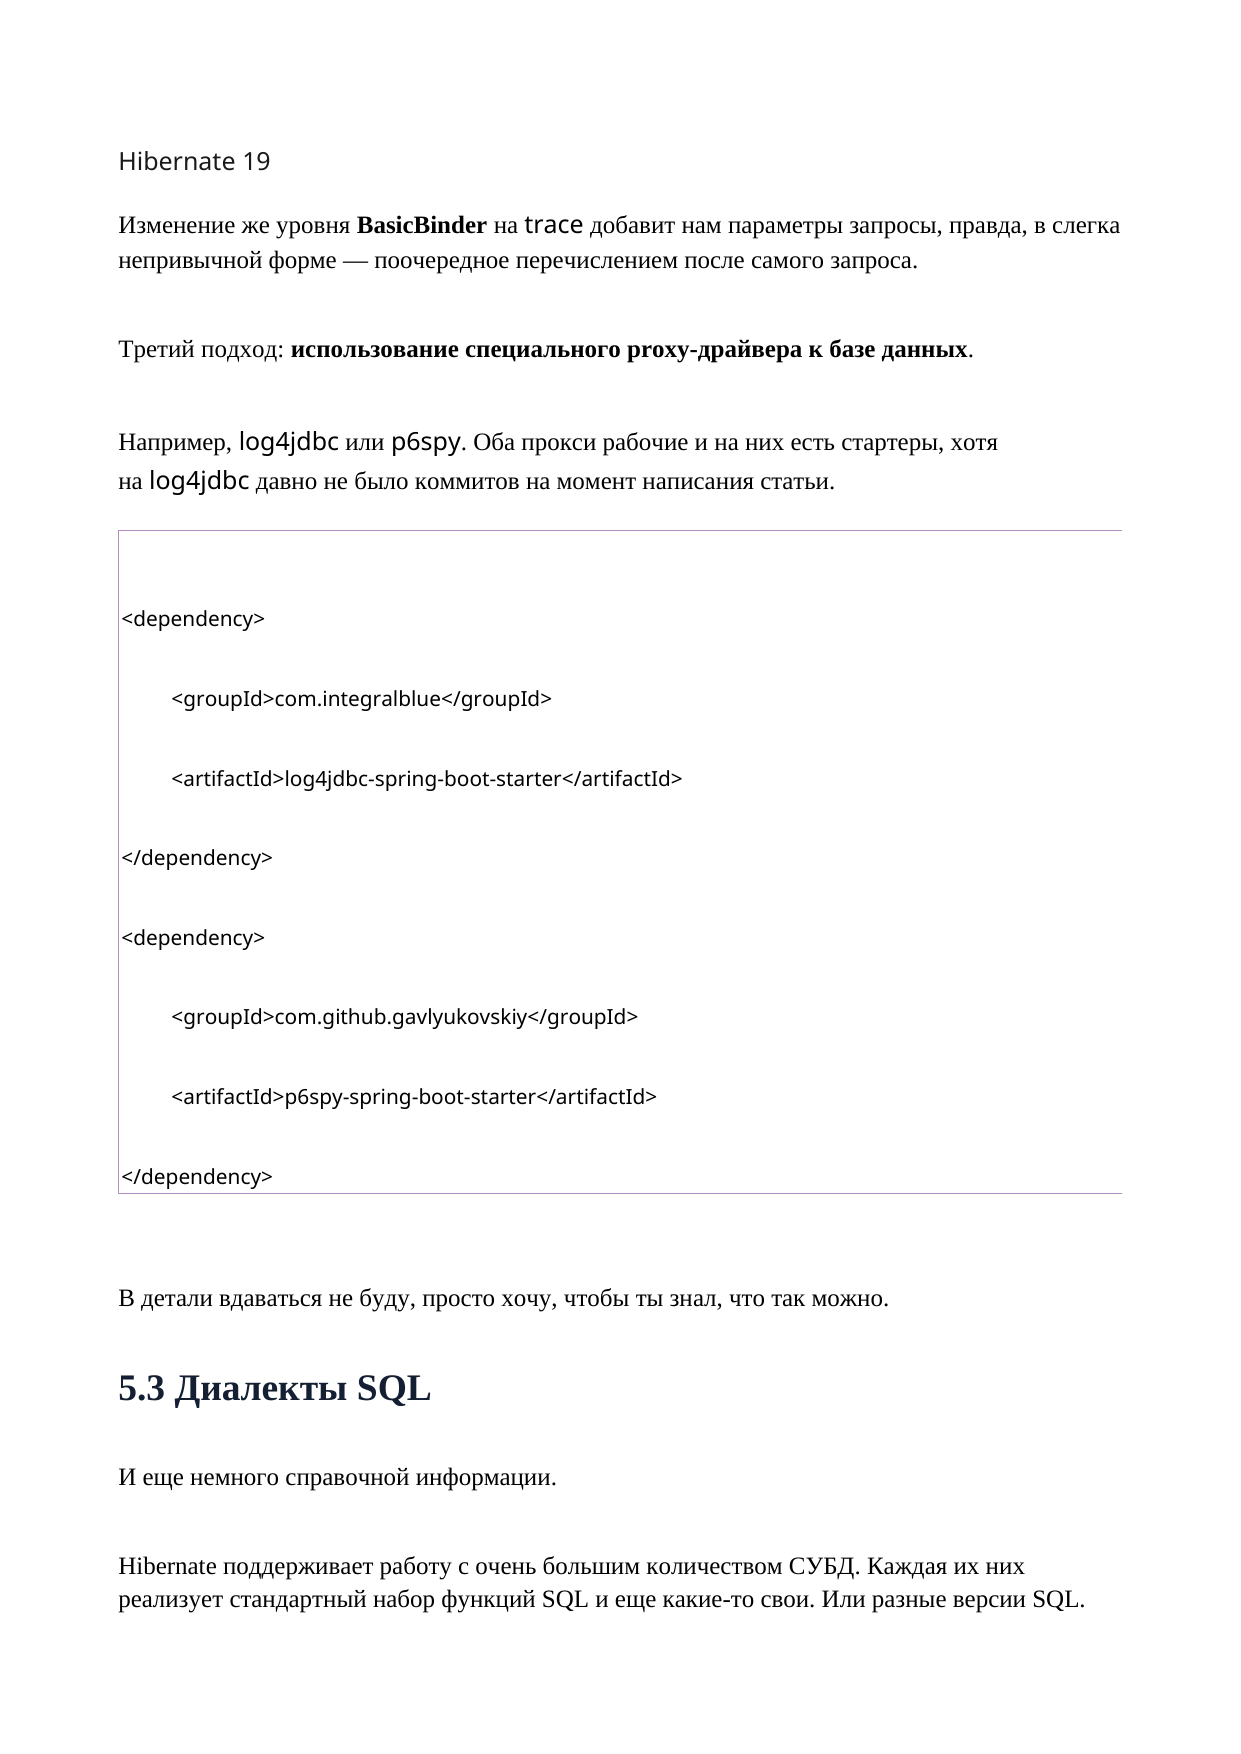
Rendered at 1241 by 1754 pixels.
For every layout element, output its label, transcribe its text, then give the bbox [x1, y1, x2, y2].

text <dependency> [119, 920, 1122, 951]
text <artifactId>p6spy-spring-boot-starter</artifactId> [119, 1079, 1122, 1111]
text Hibernate поддерживает работу с очень большим количеством СУБД. Каждая их них реализует стандартный набор функций SQL и еще какие-то свои. Или разные версии SQL. [118, 1551, 1122, 1613]
text </dependency> [119, 1159, 1122, 1193]
text И еще немного справочной информации. [118, 1462, 1122, 1491]
text <artifactId>log4jdbc-spring-boot-starter</artifactId> [119, 761, 1122, 792]
text Изменение же уровня BasicBinder на trace добавит нам параметры запросы, правда, в слегка непривычной форме — поочередное перечислением после самого запроса. [118, 207, 1122, 274]
text </dependency> [119, 840, 1122, 872]
subtitle 5.3 Диалекты SQL [118, 1366, 1122, 1409]
text <groupId>com.github.gavlyukovskiy</groupId> [119, 999, 1122, 1031]
text Третий подход: использование специального proxy-драйвера к базе данных. [118, 334, 1122, 363]
text <groupId>com.integralblue</groupId> [119, 681, 1122, 712]
text В детали вдаваться не буду, просто хочу, чтобы ты знал, что так можно. [118, 1283, 1122, 1312]
text <dependency> [119, 601, 1122, 633]
text Например, log4jdbc или p6spy. Оба прокси рабочие и на них есть стартеры, хотя на log4jdbc давно не было коммитов на момент написания статьи. [118, 423, 1122, 497]
